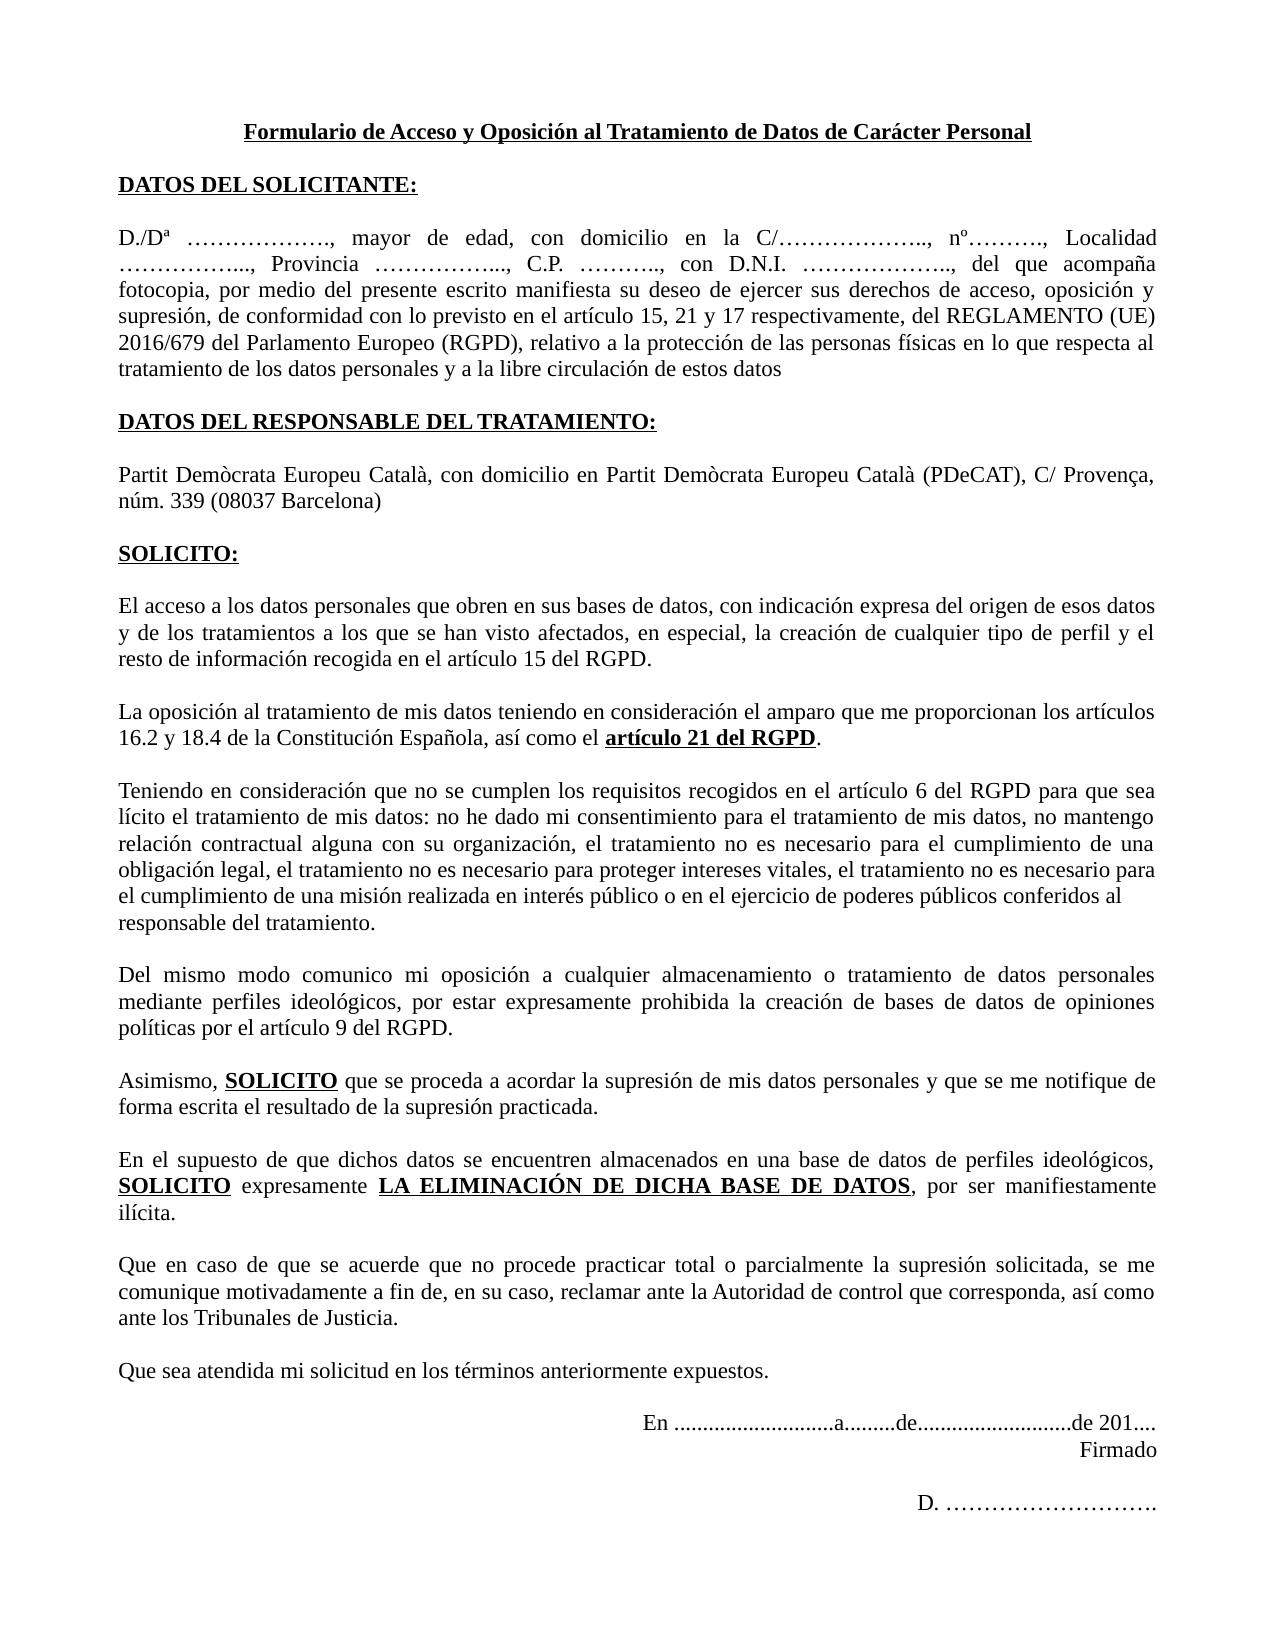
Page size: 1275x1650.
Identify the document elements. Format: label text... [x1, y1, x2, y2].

text Del mismo modo comunico mi oposición a cualquier almacenamiento o tratamiento de datos personales mediante perfiles ideológicos, por estar expresamente prohibida la creación de bases de datos de opiniones políticas por el artículo 9 del RGPD. [118, 961, 1157, 1041]
text Formulario de Acceso y Oposición al Tratamiento de Datos de Carácter Personal [118, 118, 1157, 144]
text DATOS DEL RESPONSABLE DEL TRATAMIENTO: [118, 408, 1157, 434]
text Firmado [118, 1436, 1157, 1462]
text D. ………………………. [118, 1488, 1157, 1515]
text Que en caso de que se acuerde que no procede practicar total o parcialmente la supresión solicitada, se me comunique motivadamente a fin de, en su caso, reclamar ante la Autoridad de control que corresponda, así como ante los Tribunales de Justicia. [118, 1251, 1157, 1330]
text El acceso a los datos personales que obren en sus bases de datos, con indicación expresa del origen de esos datos y de los tratamientos a los que se han visto afectados, en especial, la creación de cualquier tipo de perfil y el resto de información recogida en el artículo 15 del RGPD. [118, 592, 1157, 672]
text La oposición al tratamiento de mis datos teniendo en consideración el amparo que me proporcionan los artículos 16.2 y 18.4 de la Constitución Española, así como el artículo 21 del RGPD. [118, 698, 1157, 751]
text D./Dª ………………., mayor de edad, con domicilio en la C/……………….., nº………., Localidad ……………..., Provincia ……………..., C.P. ……….., con D.N.I. ……………….., del que acompaña fotocopia, por medio del presente escrito manifiesta su deseo de ejercer sus derechos de acceso, oposición y supresión, de conformidad con lo previsto en el artículo 15, 21 y 17 respectivamente, del REGLAMENTO (UE) 2016/679 del Parlamento Europeo (RGPD), relativo a la protección de las personas físicas en lo que respecta al tratamiento de los datos personales y a la libre circulación de estos datos [118, 223, 1157, 382]
text En el supuesto de que dichos datos se encuentren almacenados en una base de datos de perfiles ideológicos, SOLICITO expresamente LA ELIMINACIÓN DE DICHA BASE DE DATOS, por ser manifiestamente ilícita. [118, 1146, 1157, 1225]
text Que sea atendida mi solicitud en los términos anteriormente expuestos. [118, 1357, 1157, 1383]
text DATOS DEL SOLICITANTE: [118, 171, 1157, 197]
text Partit Demòcrata Europeu Català, con domicilio en Partit Demòcrata Europeu Català (PDeCAT), C/ Provença, núm. 339 (08037 Barcelona) [118, 461, 1157, 513]
text En ............................a.........de...........................de 201.... [118, 1409, 1157, 1436]
text SOLICITO: [118, 540, 1157, 566]
text responsable del tratamiento. [118, 909, 1157, 935]
text Asimismo, SOLICITO que se proceda a acordar la supresión de mis datos personales y que se me notifique de forma escrita el resultado de la supresión practicada. [118, 1067, 1157, 1119]
text Teniendo en consideración que no se cumplen los requisitos recogidos en el artículo 6 del RGPD para que sea lícito el tratamiento de mis datos: no he dado mi consentimiento para el tratamiento de mis datos, no mantengo relación contractual alguna con su organización, el tratamiento no es necesario para el cumplimiento de una obligación legal, el tratamiento no es necesario para proteger intereses vitales, el tratamiento no es necesario para el cumplimiento de una misión realizada en interés público o en el ejercicio de poderes públicos conferidos al [118, 777, 1157, 909]
